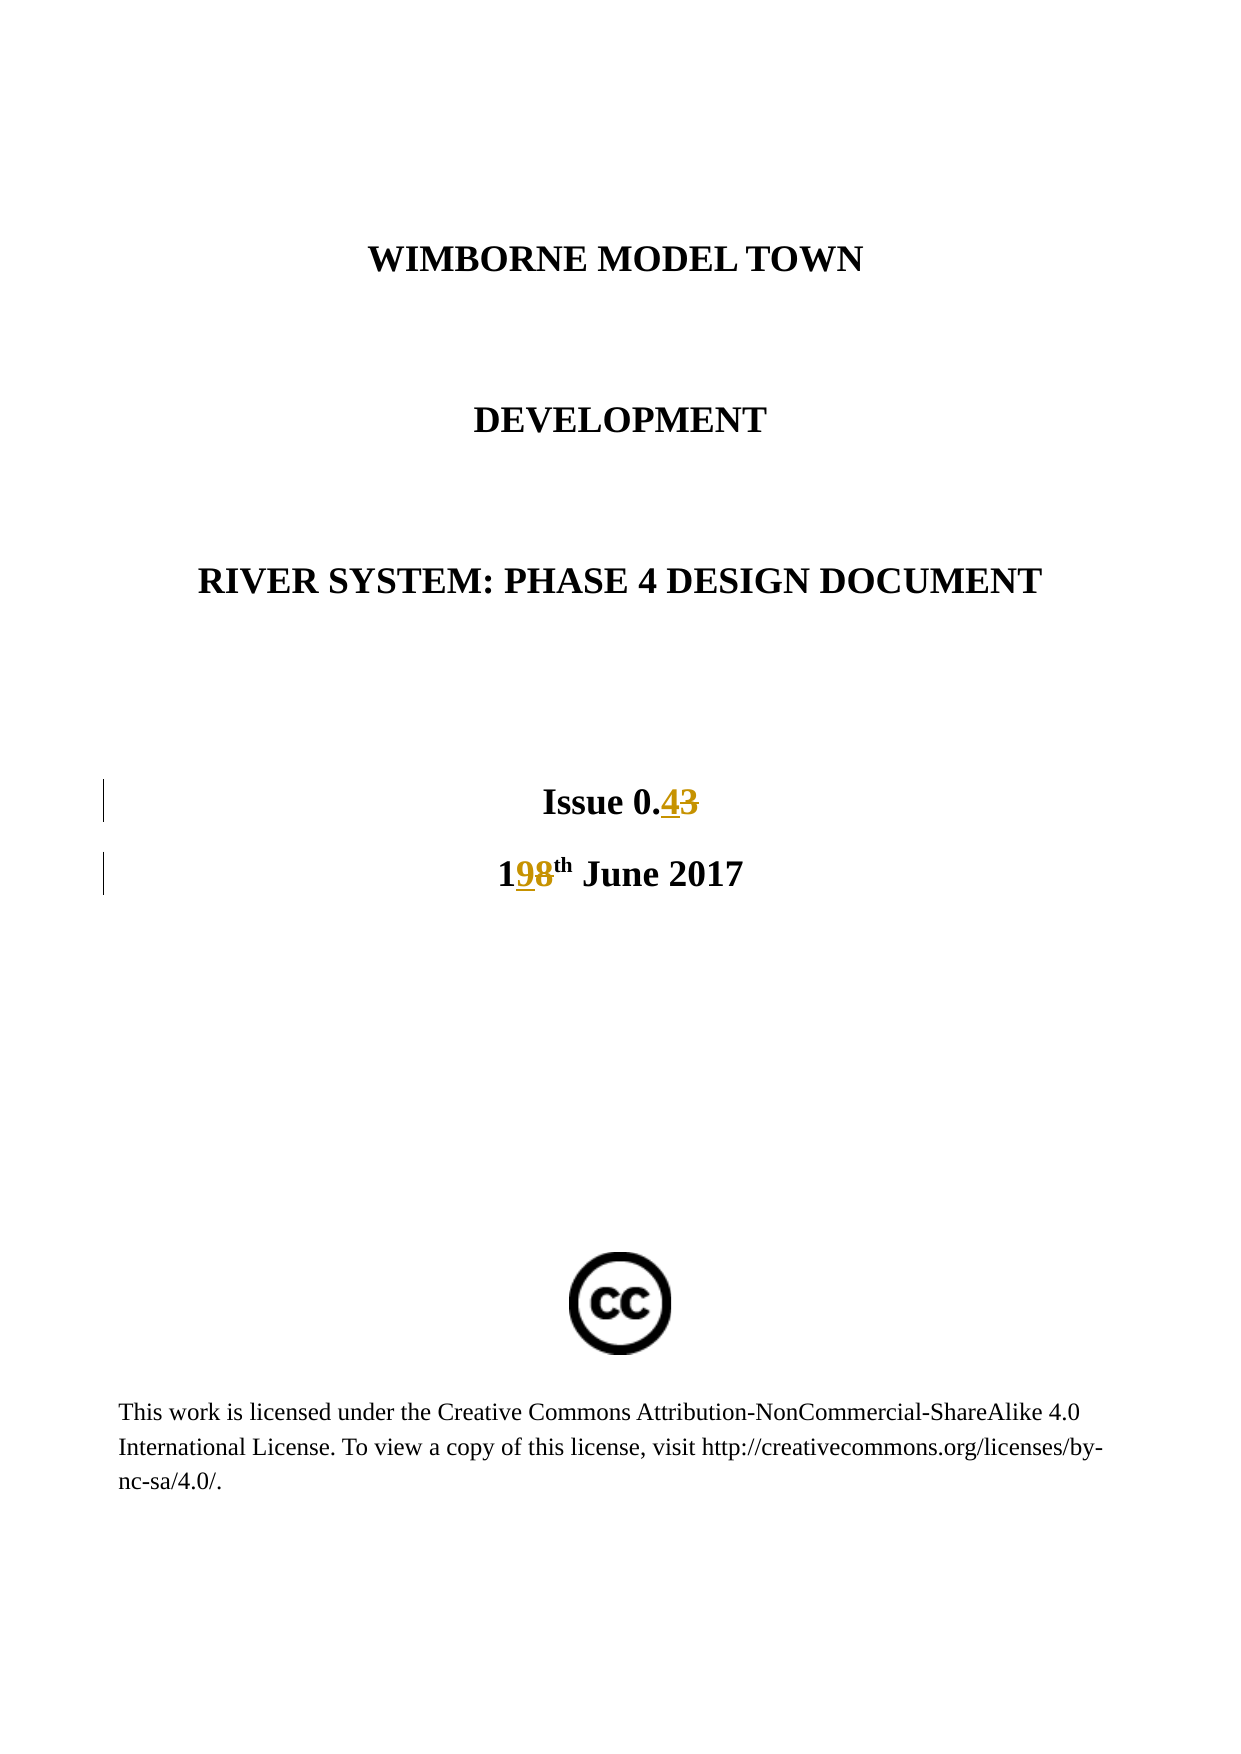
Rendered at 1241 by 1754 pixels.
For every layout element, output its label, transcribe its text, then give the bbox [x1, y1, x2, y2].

text This work is licensed under the Creative Commons Attribution-NonCommercial-ShareAlike 4.0 International License. To view a copy of this license, visit http://creativecommons.org/licenses/by-nc-sa/4.0/. [118, 1397, 1122, 1495]
picture [569, 1252, 672, 1355]
text Issue 0.4 [118, 779, 1122, 822]
text 19th June 2017 [118, 852, 1122, 895]
text WIMBORNE MODEL TOWN [118, 236, 1122, 279]
text DEVELOPMENT [118, 397, 1122, 441]
text RIVER SYSTEM: PHASE 4 DESIGN DOCUMENT [118, 559, 1122, 602]
